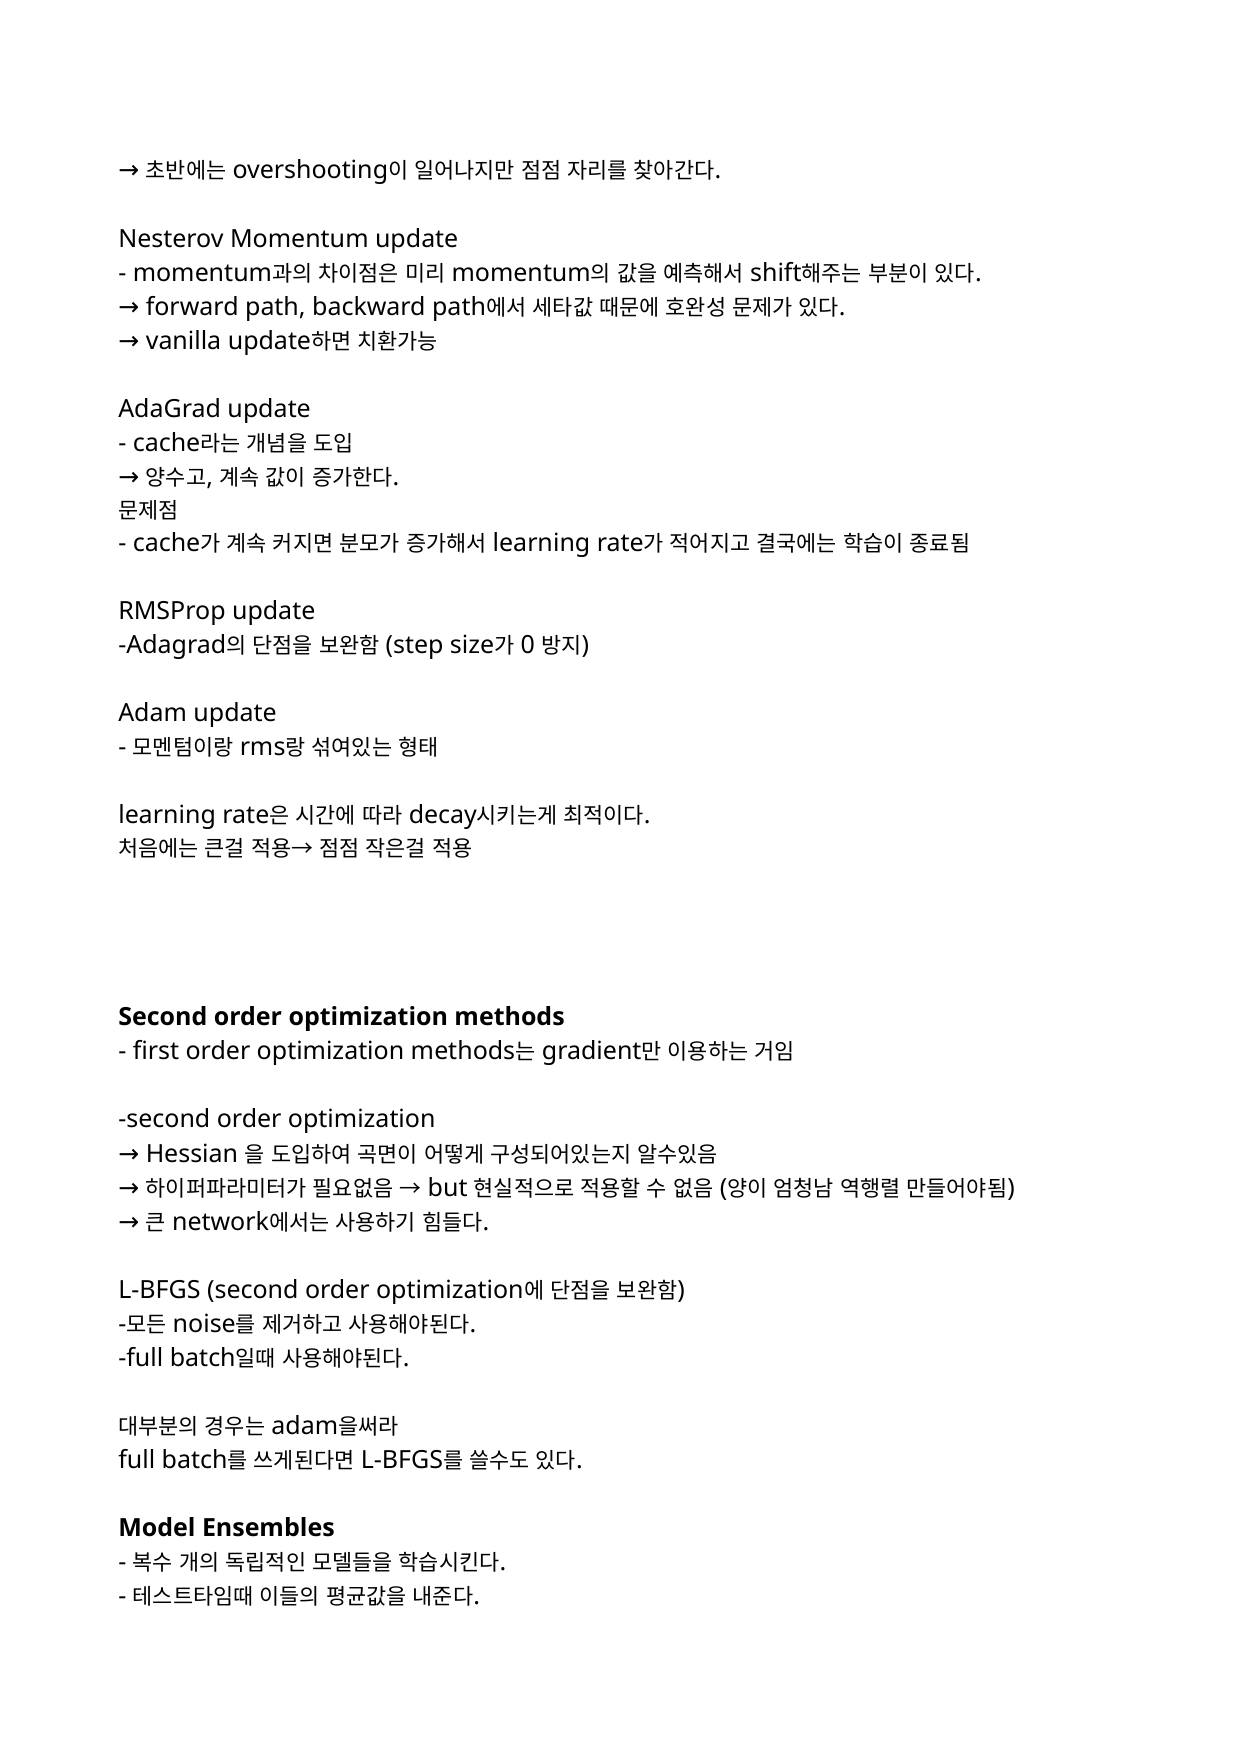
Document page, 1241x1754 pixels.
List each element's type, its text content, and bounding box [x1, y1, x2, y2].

text 대부분의 경우는 adam을써라 [118, 1408, 1122, 1442]
text -second order optimization [118, 1101, 1122, 1135]
text RMSProp update [118, 593, 1122, 627]
text → 양수고, 계속 값이 증가한다. [118, 459, 1122, 493]
text Second order optimization methods [118, 999, 1122, 1033]
text → Hessian 을 도입하여 곡면이 어떻게 구성되어있는지 알수있음 [118, 1135, 1122, 1169]
text L-BFGS (second order optimization에 단점을 보완함) [118, 1271, 1122, 1306]
text full batch를 쓰게된다면 L-BFGS를 쓸수도 있다. [118, 1442, 1122, 1476]
text 처음에는 큰걸 적용→ 점점 작은걸 적용 [118, 831, 1122, 863]
text learning rate은 시간에 따라 decay시키는게 최적이다. [118, 797, 1122, 831]
text -Adagrad의 단점을 보완함 (step size가 0 방지) [118, 627, 1122, 661]
text → 큰 network에서는 사용하기 힘들다. [118, 1203, 1122, 1237]
text → 하이퍼파라미터가 필요없음 → but 현실적으로 적용할 수 없음 (양이 엄청남 역행렬 만들어야됨) [118, 1169, 1122, 1203]
text -full batch일때 사용해야된다. [118, 1339, 1122, 1374]
text 문제점 [118, 493, 1122, 524]
text Nesterov Momentum update [118, 220, 1122, 254]
text - momentum과의 차이점은 미리 momentum의 값을 예측해서 shift해주는 부분이 있다. [118, 254, 1122, 288]
text - cache라는 개념을 도입 [118, 425, 1122, 459]
text -모든 noise를 제거하고 사용해야된다. [118, 1306, 1122, 1339]
text Adam update [118, 695, 1122, 729]
text AdaGrad update [118, 391, 1122, 425]
text - cache가 계속 커지면 분모가 증가해서 learning rate가 적어지고 결국에는 학습이 종료됨 [118, 524, 1122, 558]
text - 모멘텀이랑 rms랑 섞여있는 형태 [118, 729, 1122, 763]
text - 복수 개의 독립적인 모델들을 학습시킨다. [118, 1544, 1122, 1578]
text Model Ensembles [118, 1510, 1122, 1544]
text → vanilla update하면 치환가능 [118, 322, 1122, 357]
text → 초반에는 overshooting이 일어나지만 점점 자리를 찾아간다. [118, 152, 1122, 186]
text → forward path, backward path에서 세타값 때문에 호완성 문제가 있다. [118, 288, 1122, 322]
text - 테스트타임때 이들의 평균값을 내준다. [118, 1578, 1122, 1612]
text - first order optimization methods는 gradient만 이용하는 거임 [118, 1033, 1122, 1067]
